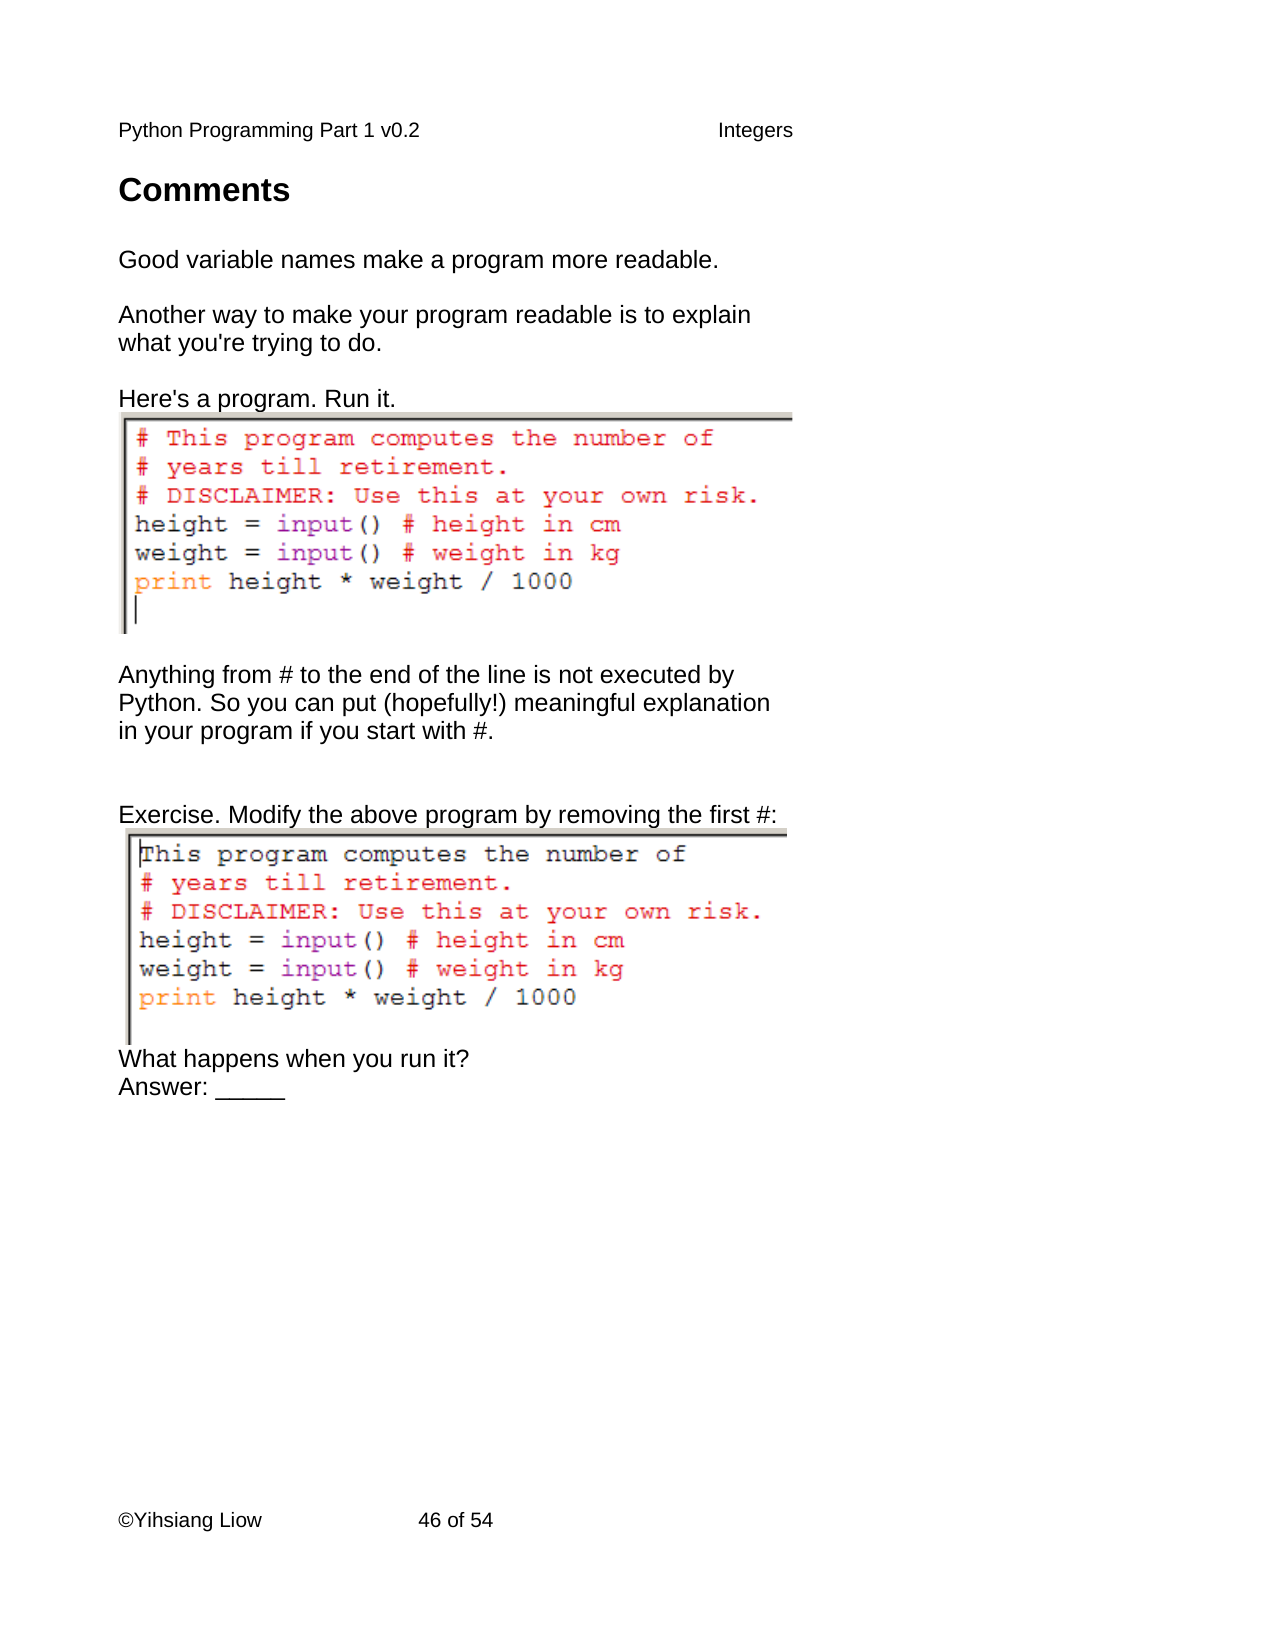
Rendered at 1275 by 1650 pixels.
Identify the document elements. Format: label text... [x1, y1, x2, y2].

text Good variable names make a program more readable. [118, 245, 793, 273]
text Exercise. Modify the above program by removing the first #: [118, 801, 793, 829]
text Anything from # to the end of the line is not executed by Python. So you can put (hopefully!) meaningful explanation in your program if you start with #. [118, 661, 793, 745]
text Another way to make your program readable is to explain what you're trying to do. [118, 301, 793, 357]
text What happens when you run it? [118, 829, 793, 1072]
text Answer: _____ [118, 1072, 793, 1100]
text Here's a program. Run it. [118, 385, 793, 412]
text Comments [118, 171, 793, 208]
